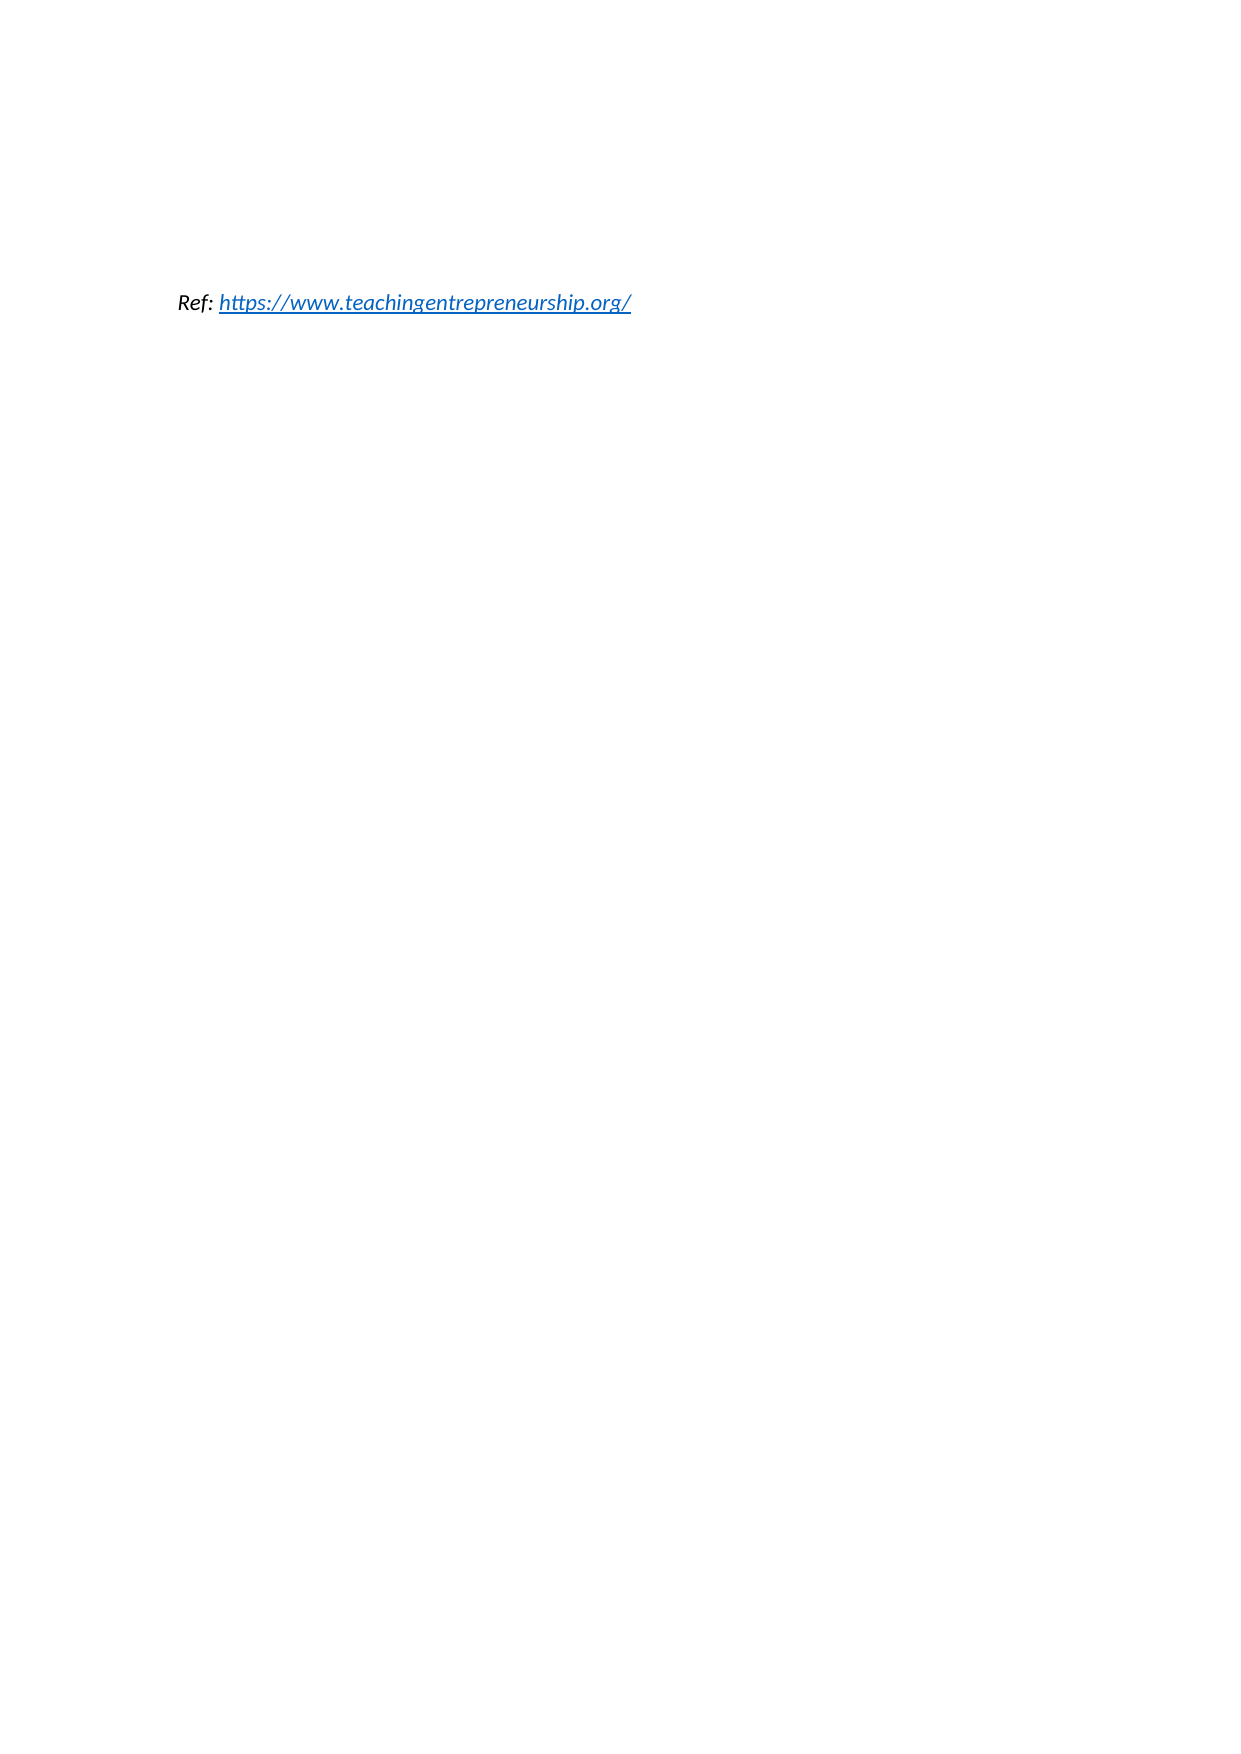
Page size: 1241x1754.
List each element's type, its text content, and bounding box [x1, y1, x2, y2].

text Ref: https://www.teachingentrepreneurship.org/ [177, 288, 1063, 316]
